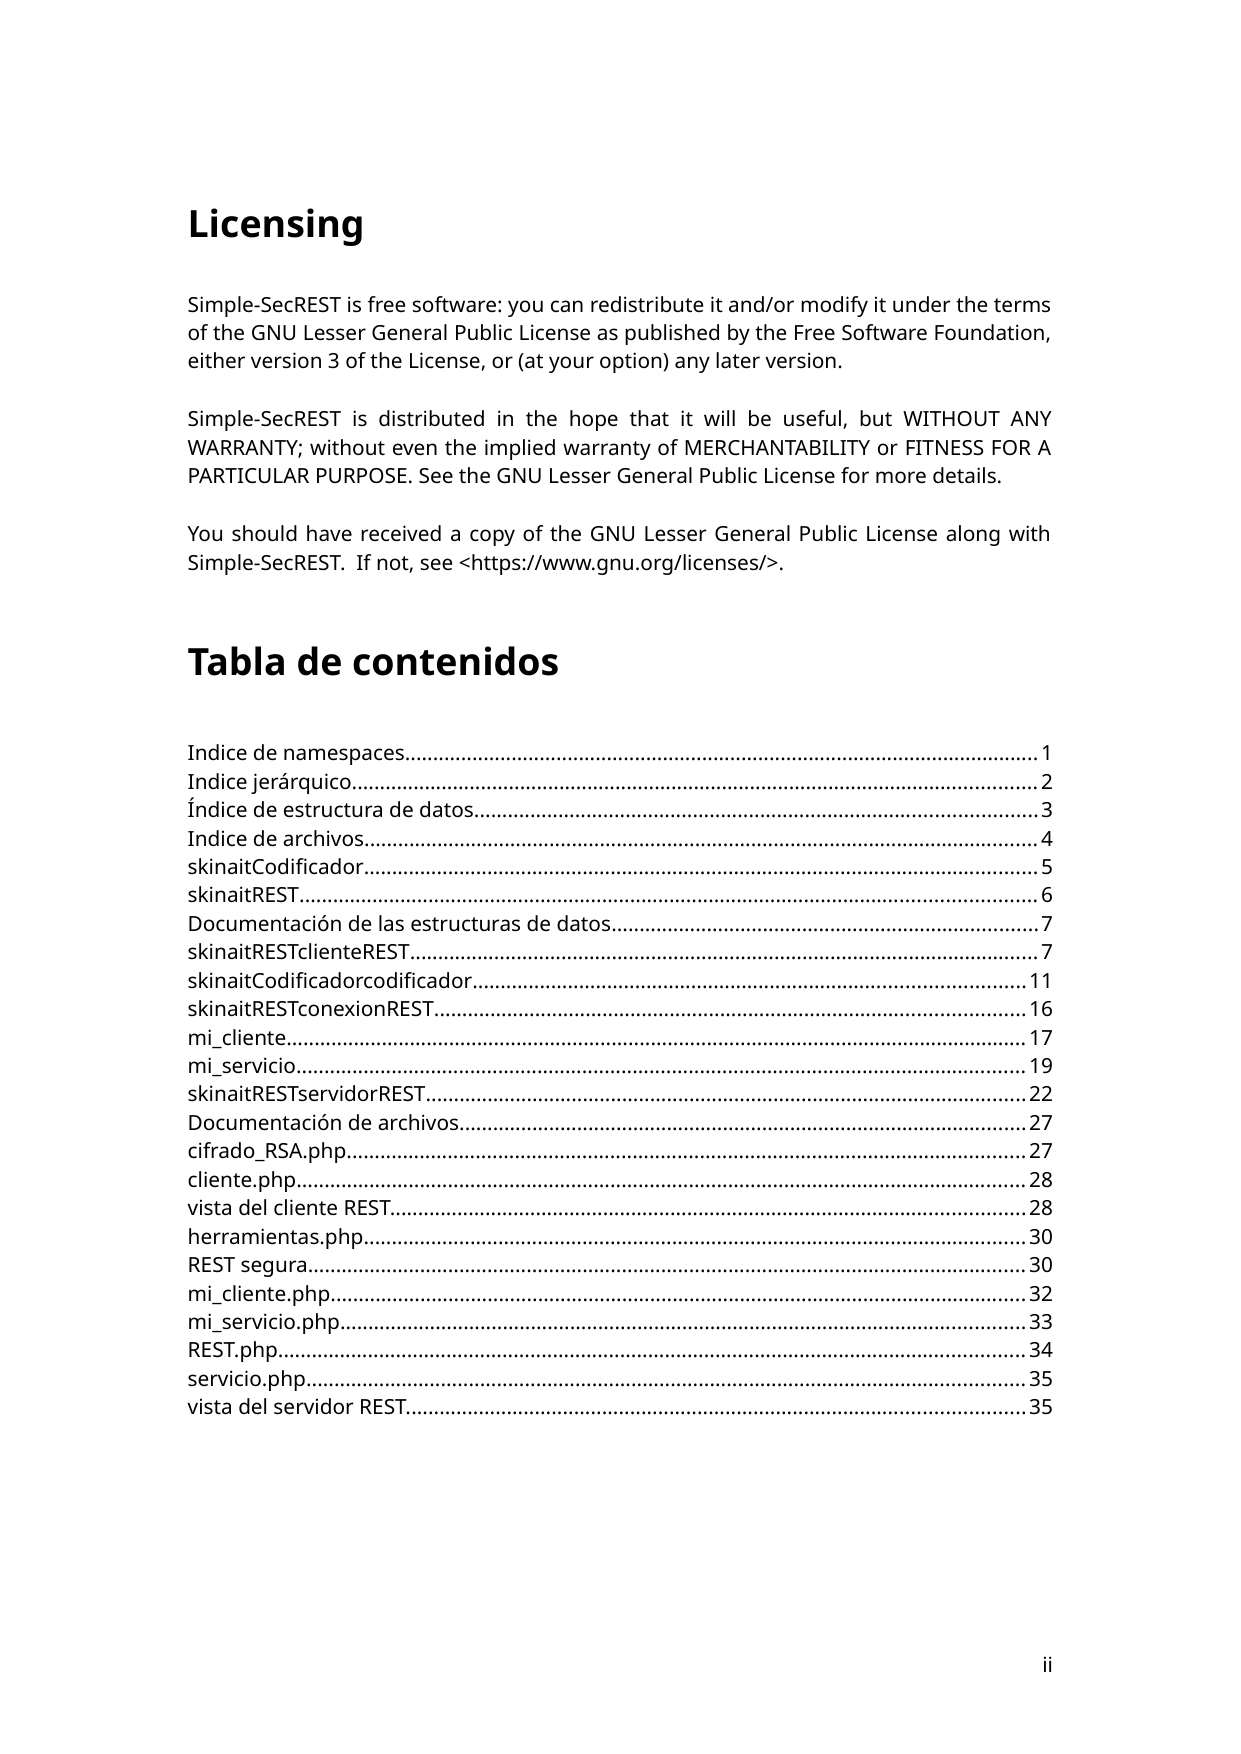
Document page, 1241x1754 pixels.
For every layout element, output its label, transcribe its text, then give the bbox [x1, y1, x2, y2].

text Índice de estructura de datos 3 [187, 795, 1053, 824]
text Indice de namespaces 1 [187, 738, 1053, 767]
text cliente.php 28 [187, 1165, 1053, 1193]
text mi_cliente.php 32 [187, 1279, 1053, 1307]
text REST.php 34 [187, 1336, 1053, 1364]
text skinaitRESTconexionREST 16 [187, 994, 1053, 1023]
text mi_cliente 17 [187, 1023, 1053, 1051]
text mi_servicio.php 33 [187, 1307, 1053, 1336]
text REST segura. 30 [187, 1250, 1053, 1279]
text vista del cliente REST. 28 [187, 1193, 1053, 1222]
subtitle Licensing [187, 197, 1053, 248]
text Indice jerárquico 2 [187, 767, 1053, 795]
subtitle You should have received a copy of the GNU Lesser General Public License along with Simple-SecREST. If not, see <https://www.gnu.org/licenses/>. [187, 519, 1053, 576]
subtitle Simple-SecREST is free software: you can redistribute it and/or modify it under the terms of the GNU Lesser General Public License as published by the Free Software Foundation, either version 3 of the License, or (at your option) any later version. [187, 290, 1053, 375]
subtitle Simple-SecREST is distributed in the hope that it will be useful, but WITHOUT ANY WARRANTY; without even the implied warranty of MERCHANTABILITY or FITNESS FOR A PARTICULAR PURPOSE. See the GNU Lesser General Public License for more details. [187, 404, 1053, 490]
text Indice de archivos 4 [187, 824, 1053, 852]
text skinaitRESTclienteREST 7 [187, 937, 1053, 966]
text Documentación de las estructuras de datos 7 [187, 909, 1053, 937]
text skinaitREST 6 [187, 881, 1053, 909]
text skinaitCodificador 5 [187, 852, 1053, 881]
text herramientas.php 30 [187, 1222, 1053, 1250]
text skinaitCodificadorcodificador 11 [187, 966, 1053, 994]
text mi_servicio 19 [187, 1051, 1053, 1079]
text skinaitRESTservidorREST 22 [187, 1079, 1053, 1108]
text cifrado_RSA.php 27 [187, 1136, 1053, 1165]
subtitle Tabla de contenidos [187, 635, 1053, 686]
text Documentación de archivos 27 [187, 1108, 1053, 1136]
text servicio.php 35 [187, 1364, 1053, 1392]
text vista del servidor REST. 35 [187, 1392, 1053, 1421]
